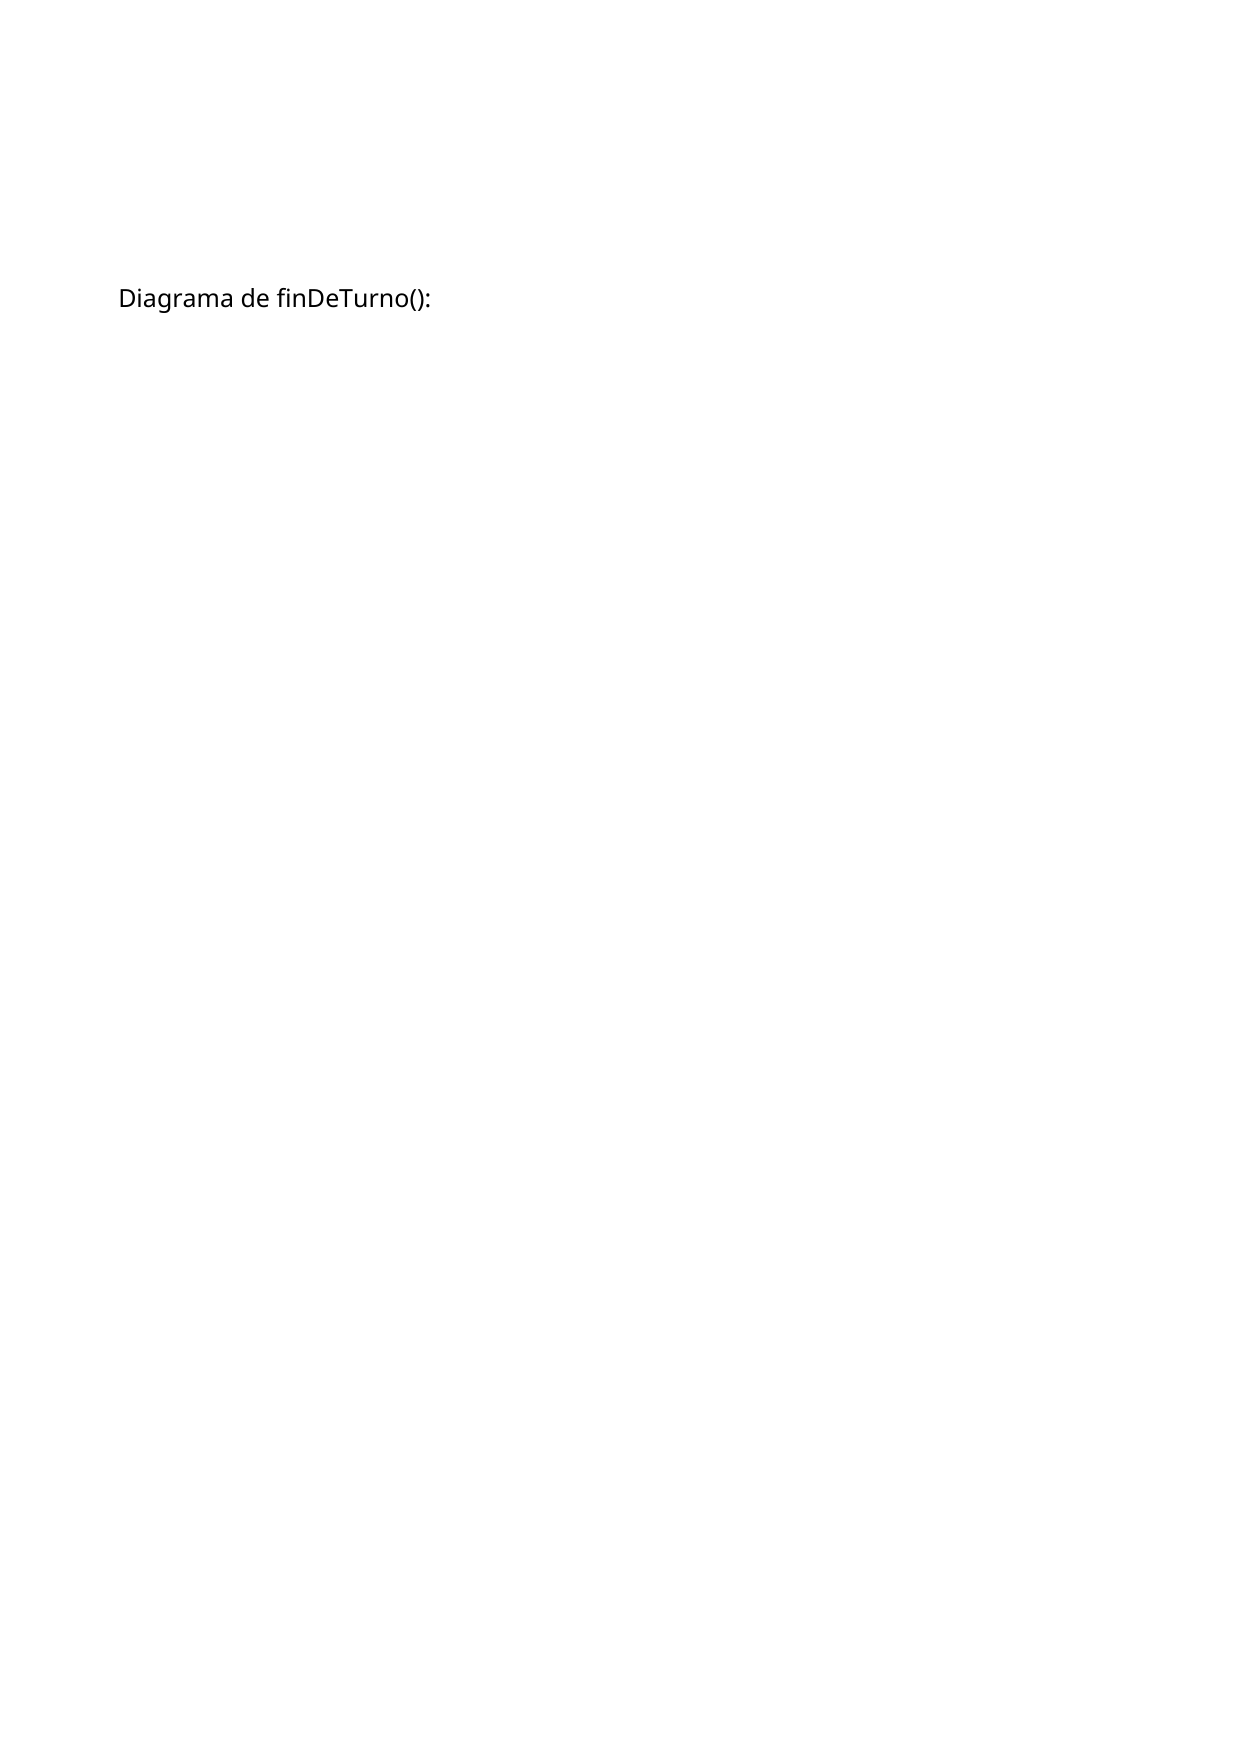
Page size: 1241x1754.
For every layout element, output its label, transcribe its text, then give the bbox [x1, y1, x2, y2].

text Diagrama de finDeTurno(): [118, 280, 1122, 314]
